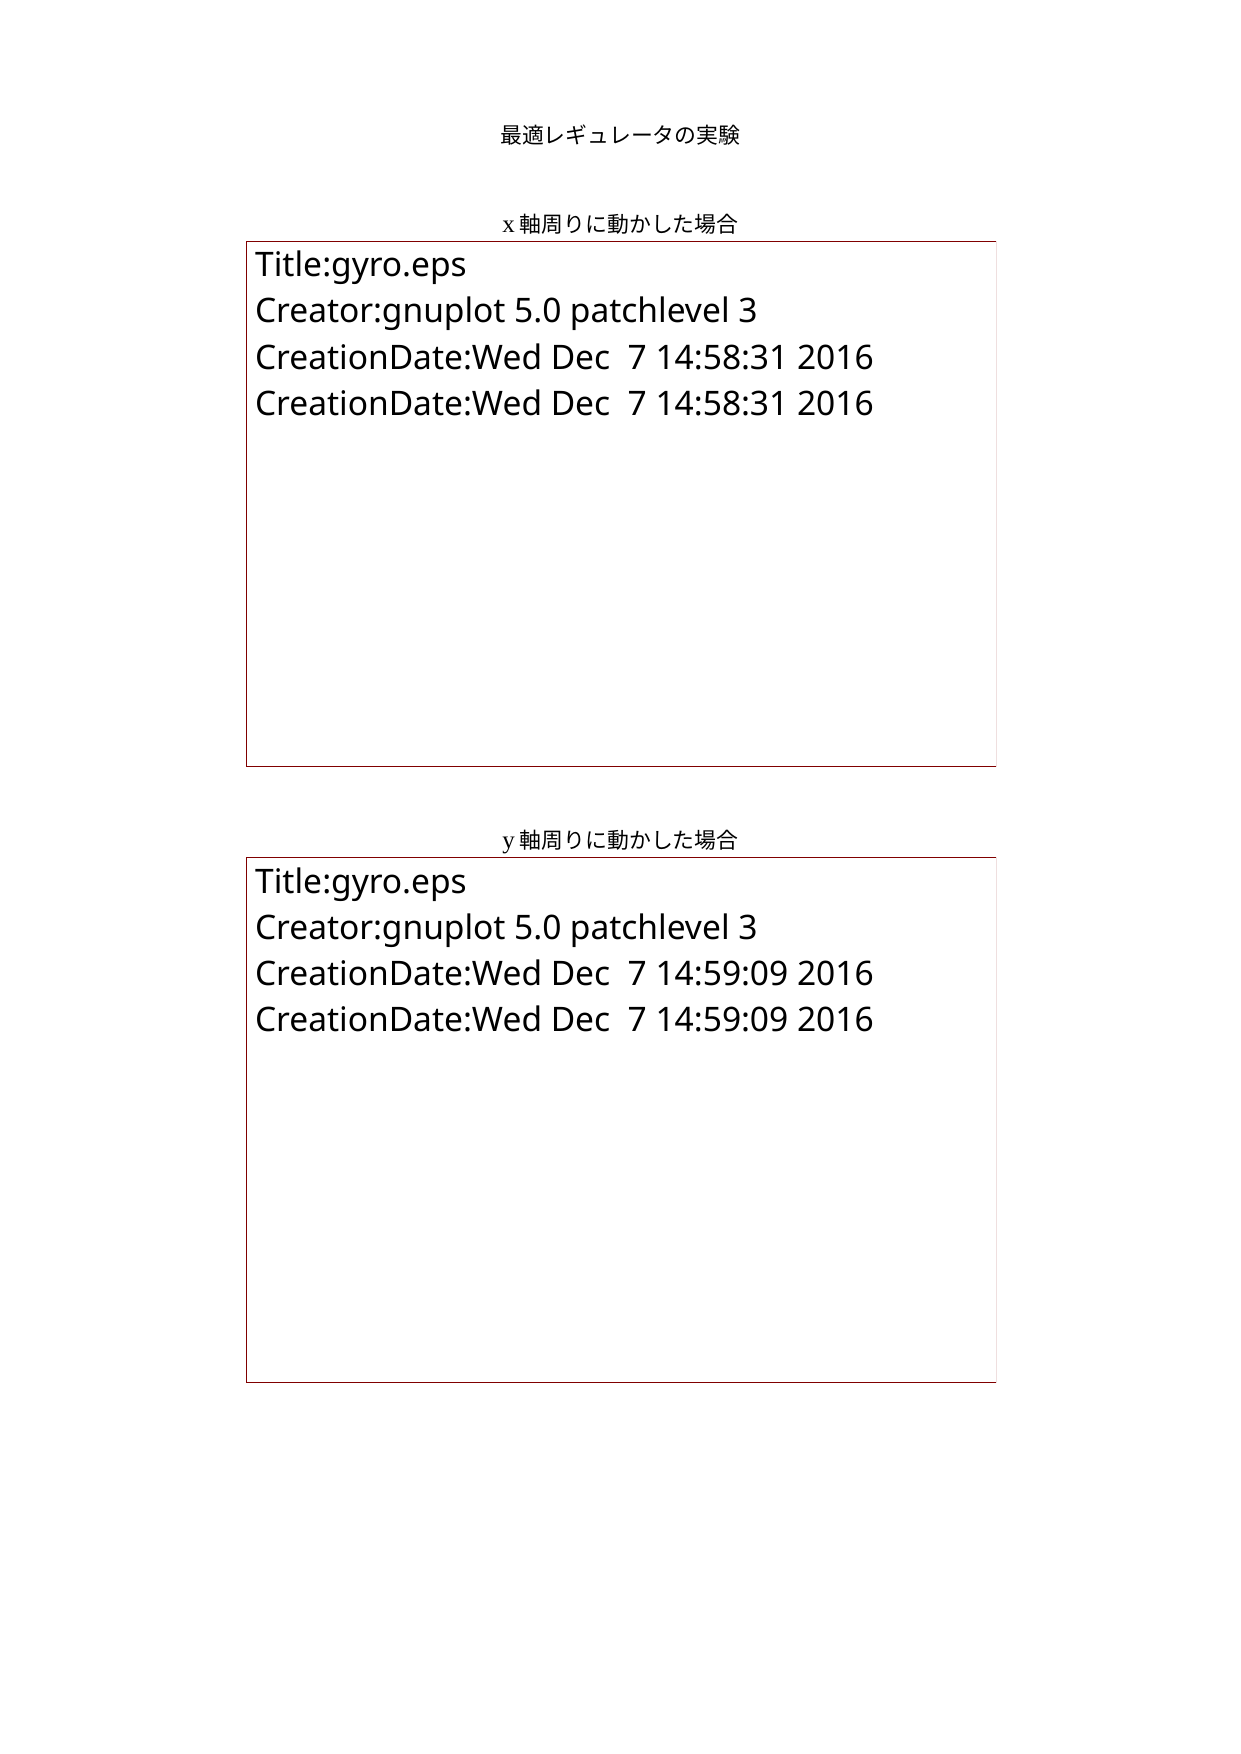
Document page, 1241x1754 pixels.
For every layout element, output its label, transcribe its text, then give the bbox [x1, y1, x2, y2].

text 最適レギュレータの実験 [118, 118, 1122, 150]
text x軸周りに動かした場合 [118, 207, 1122, 239]
text y軸周りに動かした場合 [118, 823, 1122, 855]
